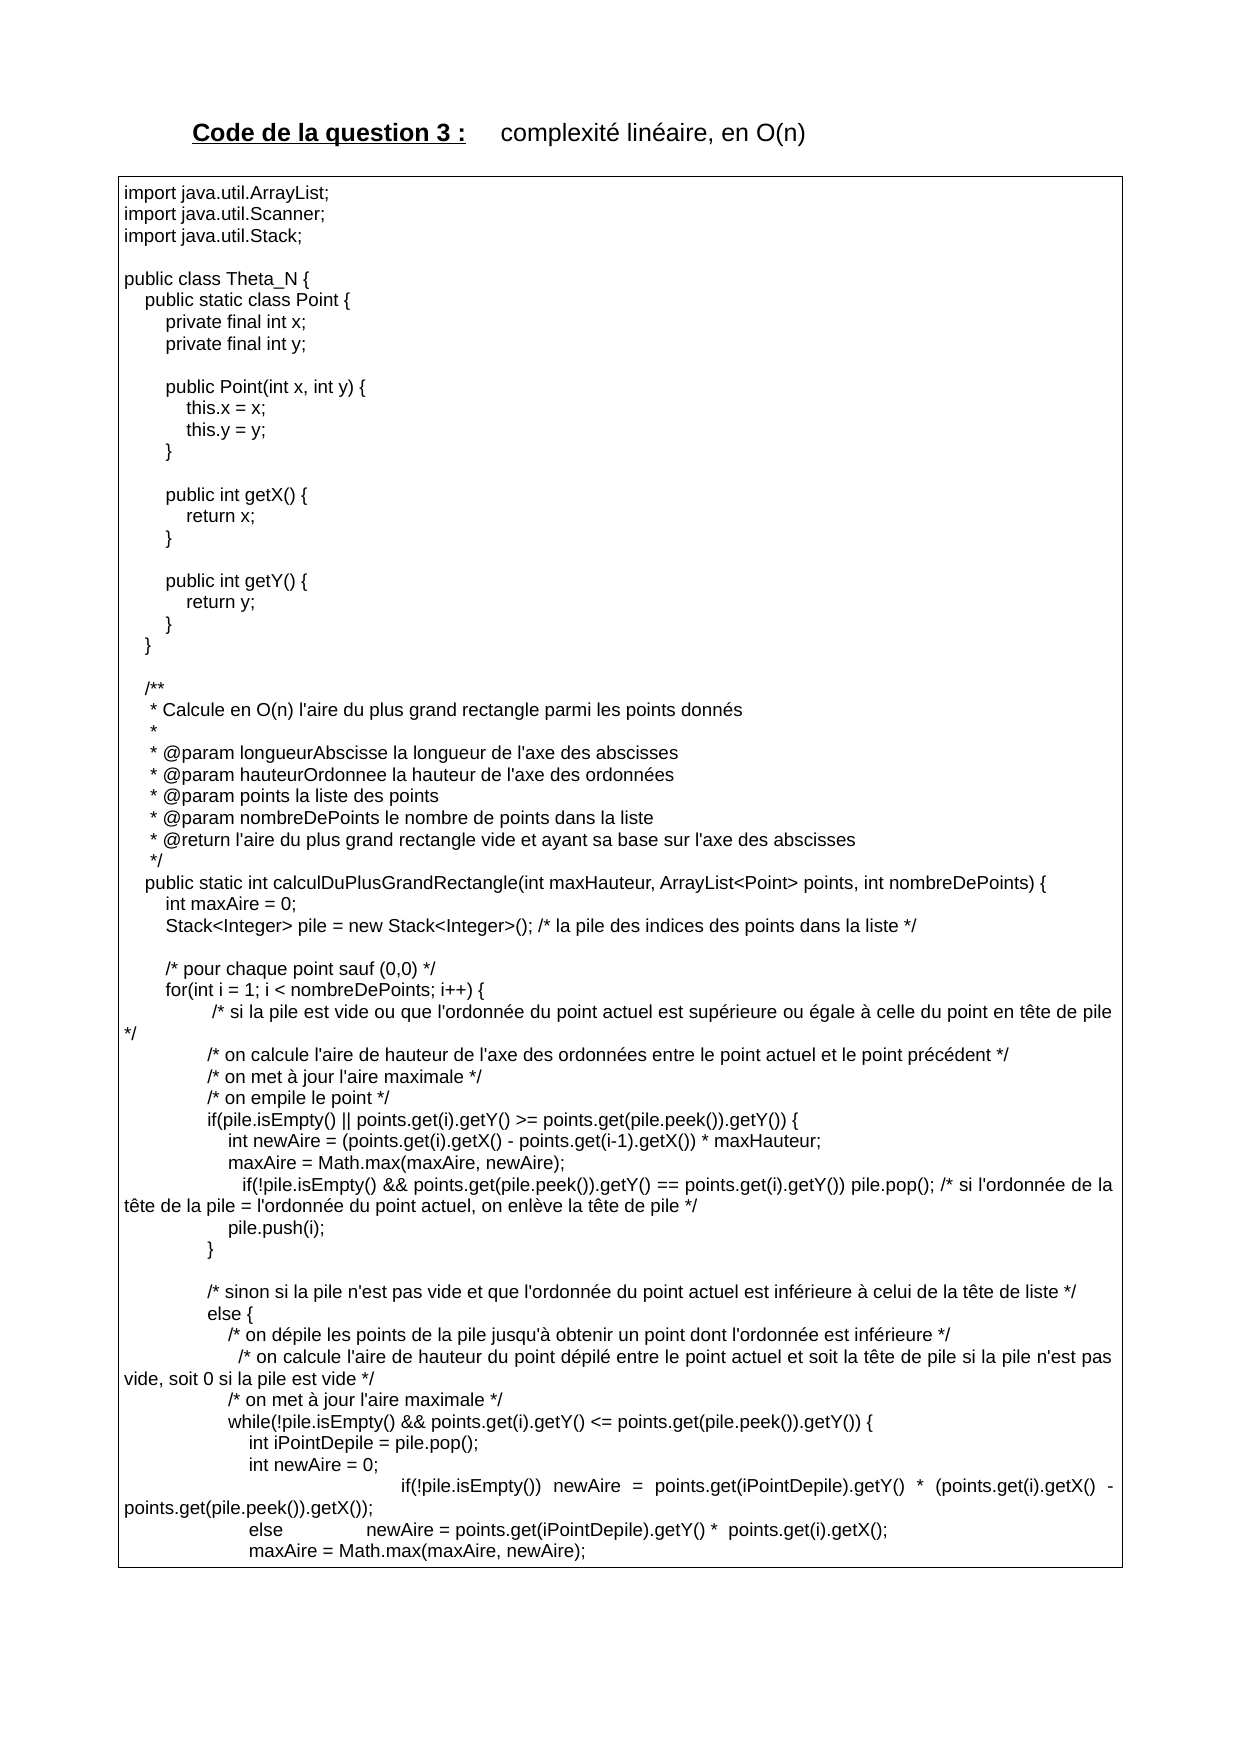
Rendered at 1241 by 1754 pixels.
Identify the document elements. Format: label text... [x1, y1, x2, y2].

text Code de la question 3 : complexité linéaire, en O(n) [118, 118, 1122, 147]
table_header import java.util.ArrayList; import java.util.Scanner; import java.util.Stack; public class Theta_N { public static class Point { private final int x; private final int y; public Point(int x, int y) { this.x = x; this.y = y; } public int getX() { return x; } public int getY() { return y; } } /** * Calcule en O(n) l'aire du plus grand rectangle parmi les points donnés * * @param longueurAbscisse la longueur de l'axe des abscisses * @param hauteurOrdonnee la hauteur de l'axe des ordonnées * @param points la liste des points * @param nombreDePoints le nombre de points dans la liste * @return l'aire du plus grand rectangle vide et ayant sa base sur l'axe des abscisses */ public static int calculDuPlusGrandRectangle(int maxHauteur, ArrayList<Point> points, int nombreDePoints) { int maxAire = 0; Stack<Integer> pile = new Stack<Integer>(); /* la pile des indices des points dans la liste */ /* pour chaque point sauf (0,0) */ for(int i = 1; i < nombreDePoints; i++) { /* si la pile est vide ou que l'ordonnée du point actuel est supérieure ou égale à celle du point en tête de pile */ /* on calcule l'aire de hauteur de l'axe des ordonnées entre le point actuel et le point précédent */ /* on met à jour l'aire maximale */ /* on empile le point */ if(pile.isEmpty() || points.get(i).getY() >= points.get(pile.peek()).getY()) { int newAire = (points.get(i).getX() - points.get(i-1).getX()) * maxHauteur; maxAire = Math.max(maxAire, newAire); if(!pile.isEmpty() && points.get(pile.peek()).getY() == points.get(i).getY()) pile.pop(); /* si l'ordonnée de la tête de la pile = l'ordonnée du point actuel, on enlève la tête de pile */ pile.push(i); } /* sinon si la pile n'est pas vide et que l'ordonnée du point actuel est inférieure à celui de la tête de liste */ else { /* on dépile les points de la pile jusqu'à obtenir un point dont l'ordonnée est inférieure */ /* on calcule l'aire de hauteur du point dépilé entre le point actuel et soit la tête de pile si la pile n'est pas vide, soit 0 si la pile est vide */ /* on met à jour l'aire maximale */ while(!pile.isEmpty() && points.get(i).getY() <= points.get(pile.peek()).getY()) { int iPointDepile = pile.pop(); int newAire = 0; if(!pile.isEmpty()) newAire = points.get(iPointDepile).getY() * (points.get(i).getX() - points.get(pile.peek()).getX()); else newAire = points.get(iPointDepile).getY() * points.get(i).getX(); maxAire = Math.max(maxAire, newAire); [119, 177, 1122, 1567]
